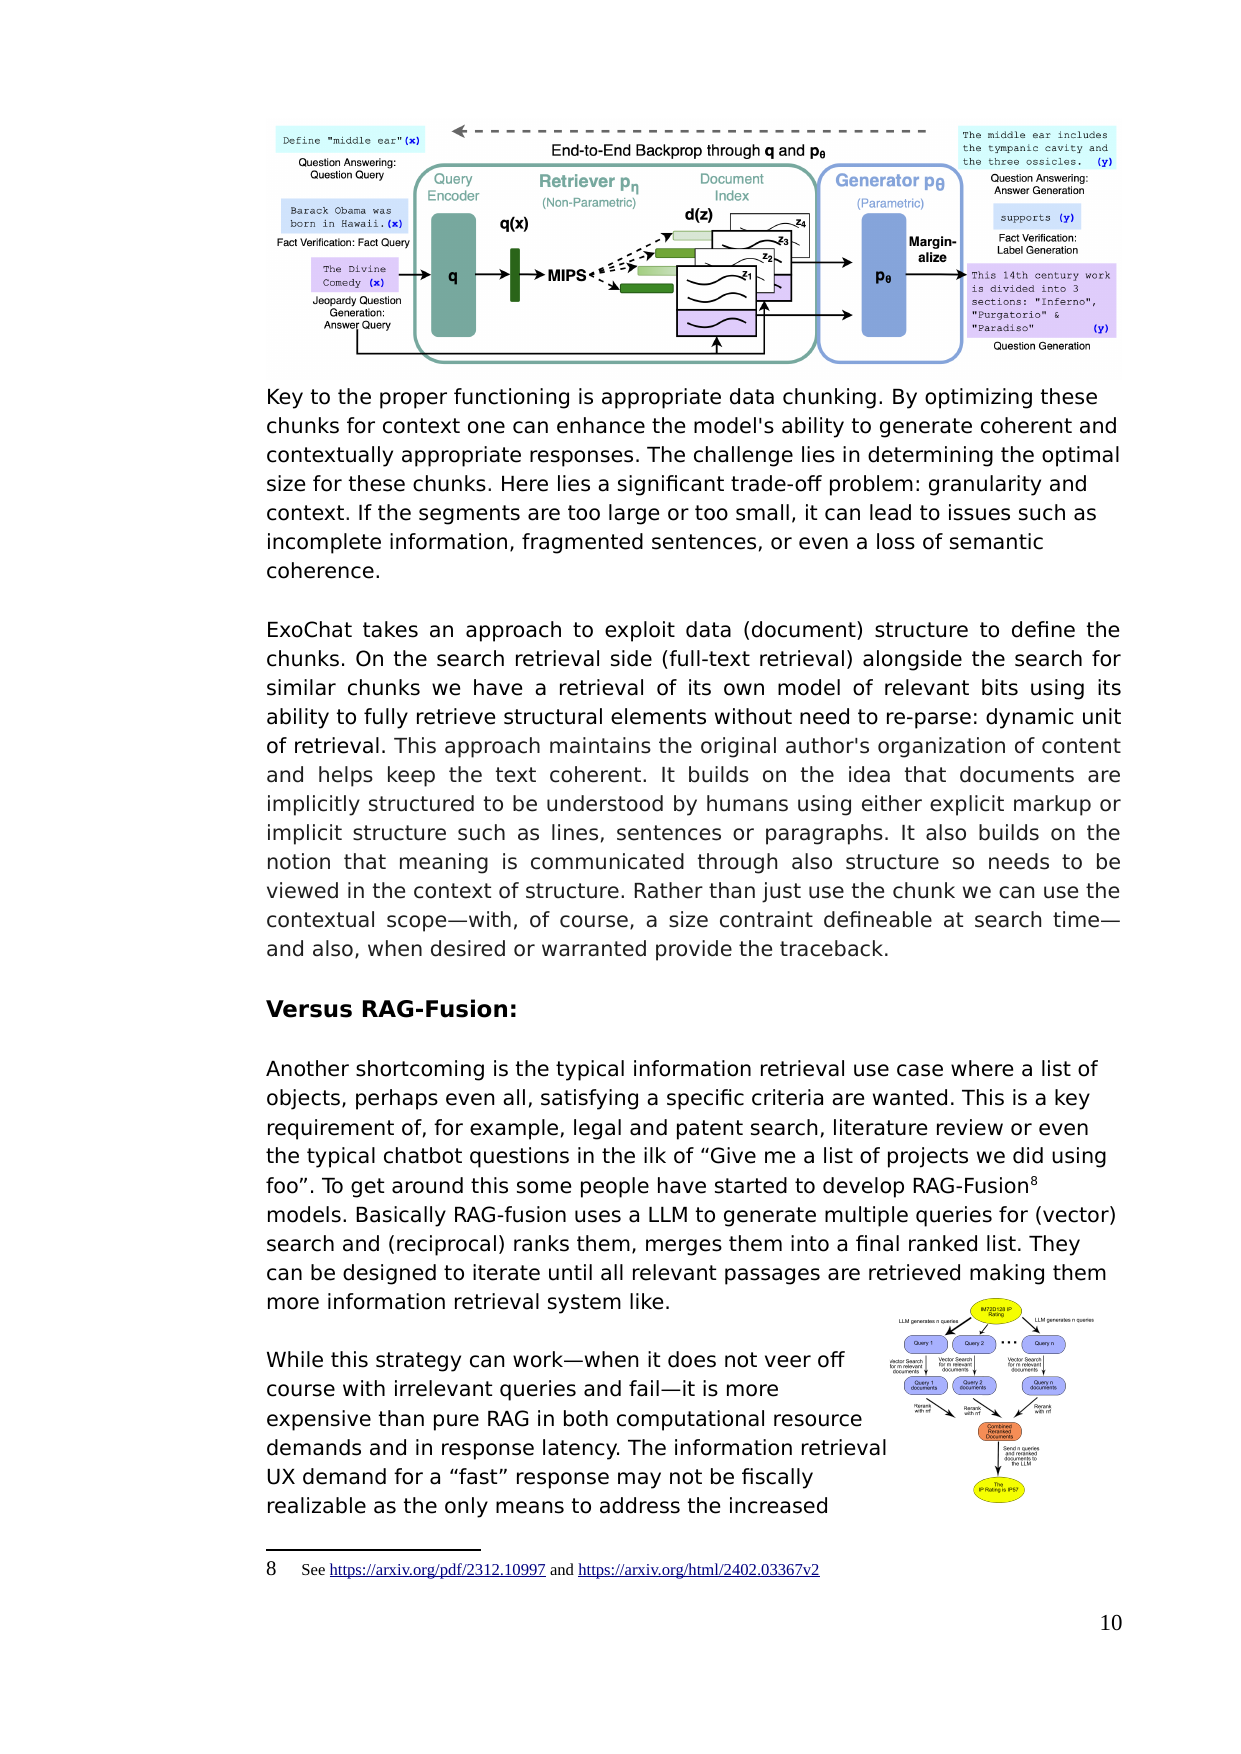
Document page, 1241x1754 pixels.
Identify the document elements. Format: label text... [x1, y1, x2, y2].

picture [889, 1298, 1094, 1503]
text ExoChat takes an approach to exploit data (document) structure to define the chunks. On the search retrieval side (full-text retrieval) alongside the search for similar chunks we have a retrieval of its own model of relevant bits using its ability to fully retrieve structural elements without need to re-parse: dynamic unit of retrieval. This approach maintains the original author's organization of content and helps keep the text coherent. It builds on the idea that documents are implicitly structured to be understood by humans using either explicit markup or implicit structure such as lines, sentences or paragraphs. It also builds on the notion that meaning is communicated through also structure so needs to be viewed in the context of structure. Rather than just use the chunk we can use the contextual scope—with, of course, a size contraint defineable at search time—and also, when desired or warranted provide the traceback. [266, 618, 1122, 962]
text Another shortcoming is the typical information retrieval use case where a list of objects, perhaps even all, satisfying a specific criteria are wanted. This is a key requirement of, for example, legal and patent search, literature review or even the typical chatbot questions in the ilk of “Give me a list of projects we did using foo”. To get around this some people have started to develop RAG-Fusion models. Basically RAG-fusion uses a LLM to generate multiple queries for (vector) search and (reciprocal) ranks them, merges them into a final ranked list. They can be designed to iterate until all relevant passages are retrieved making them more information retrieval system like. [266, 1057, 1122, 1314]
text While this strategy can work—when it does not veer off course with irrelevant queries and fail—it is more expensive than pure RAG in both computational resource demands and in response latency. The information retrieval UX demand for a “fast” response may not be fiscally realizable as the only means to address the increased [266, 1348, 1122, 1518]
text See https://arxiv.org/pdf/2312.10997 and https://arxiv.org/html/2402.03367v2 [266, 1556, 1122, 1580]
picture [265, 118, 1123, 380]
text Key to the proper functioning is appropriate data chunking. By optimizing these chunks for context one can enhance the model's ability to generate coherent and contextually appropriate responses. The challenge lies in determining the optimal size for these chunks. Here lies a significant trade-off problem: granularity and context. If the segments are too large or too small, it can lead to issues such as incomplete information, fragmented sentences, or even a loss of semantic coherence. [266, 380, 1122, 583]
text Versus RAG-Fusion: [266, 996, 1122, 1023]
